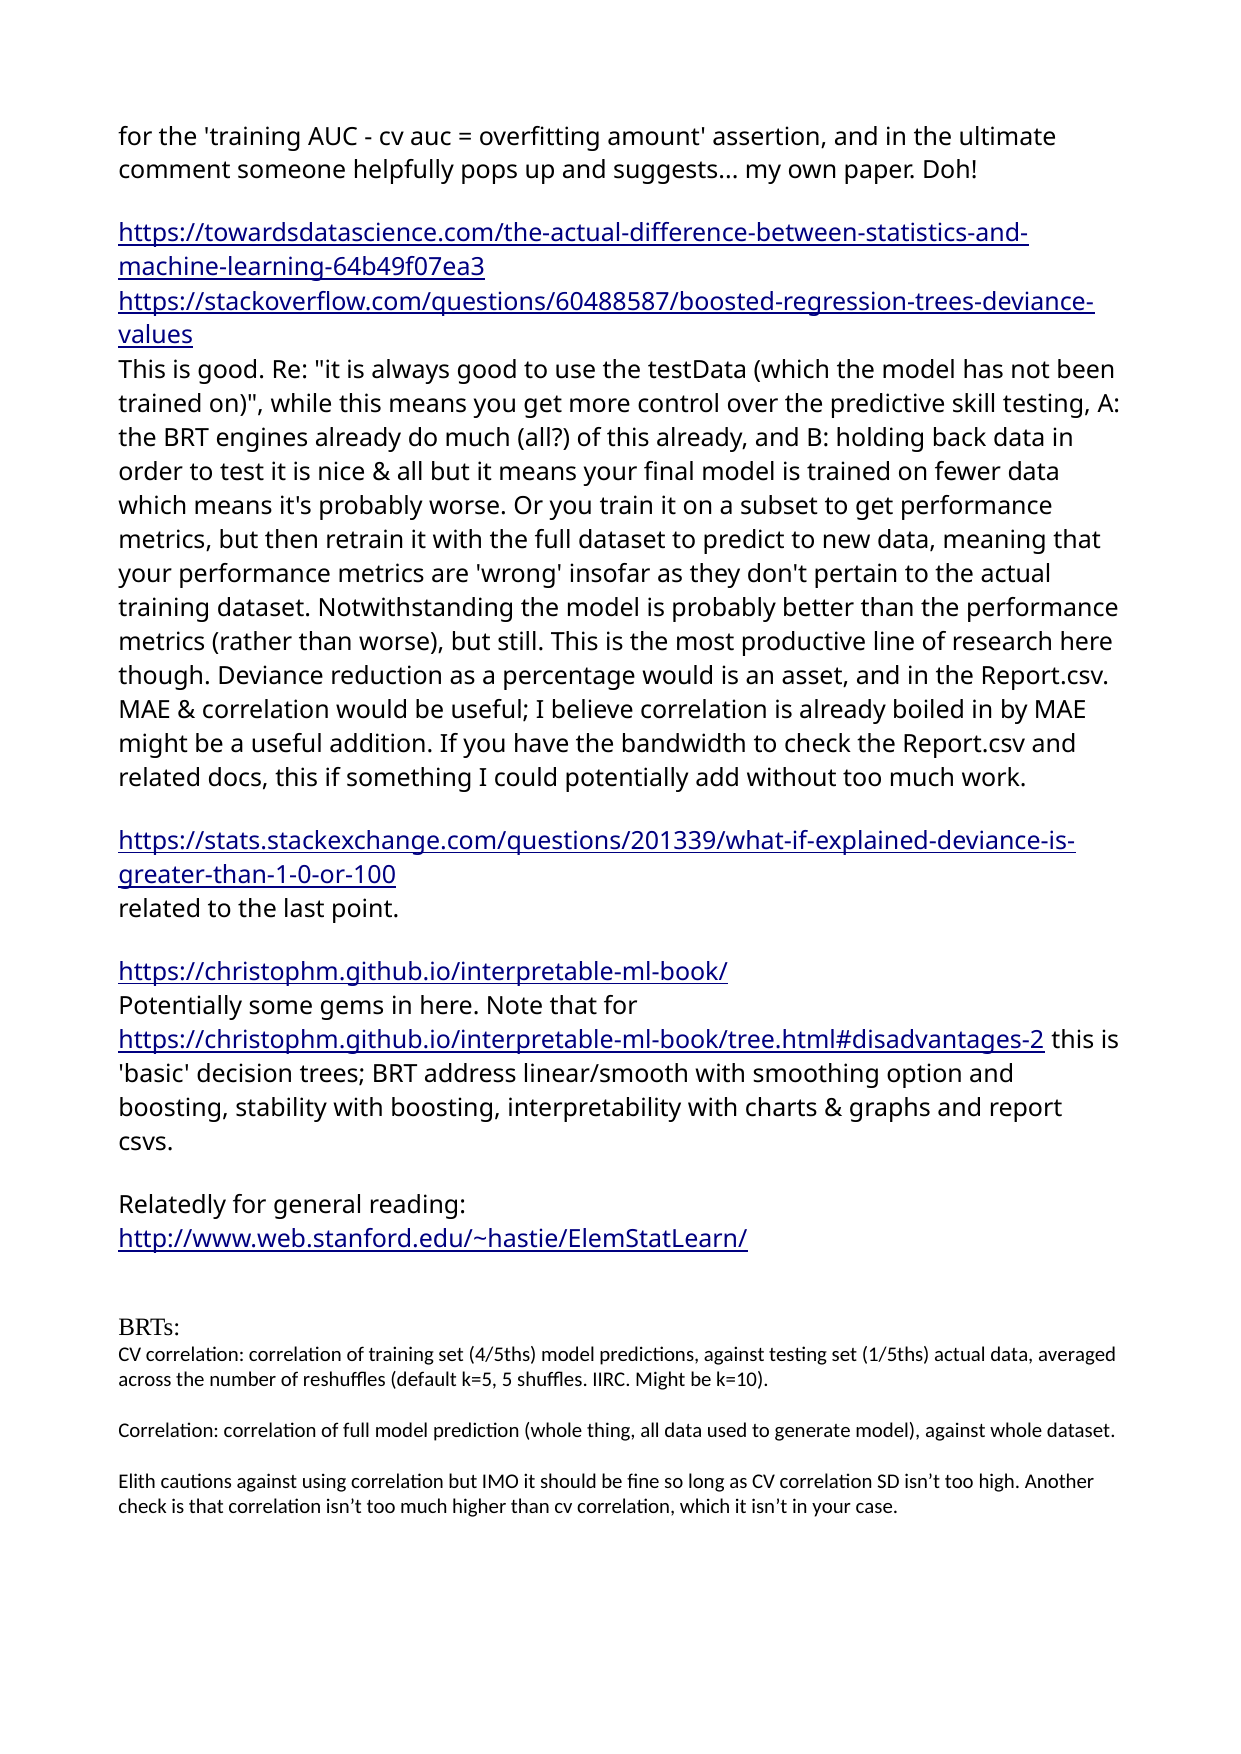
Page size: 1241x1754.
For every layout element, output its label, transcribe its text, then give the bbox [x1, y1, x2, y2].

text Correlation: correlation of full model prediction (whole thing, all data used to generate model), against whole dataset. [118, 1417, 1122, 1443]
text This is good. Re: "it is always good to use the testData (which the model has not been trained on)", while this means you get more control over the predictive skill testing, A: the BRT engines already do much (all?) of this already, and B: holding back data in order to test it is nice & all but it means your final model is trained on fewer data which means it's probably worse. Or you train it on a subset to get performance metrics, but then retrain it with the full dataset to predict to new data, meaning that your performance metrics are 'wrong' insofar as they don't pertain to the actual training dataset. Notwithstanding the model is probably better than the performance metrics (rather than worse), but still. This is the most productive line of research here though. Deviance reduction as a percentage would is an asset, and in the Report.csv. MAE & correlation would be useful; I believe correlation is already boiled in by MAE might be a useful addition. If you have the bandwidth to check the Report.csv and related docs, this if something I could potentially add without too much work. [118, 351, 1122, 794]
text for the 'training AUC - cv auc = overfitting amount' assertion, and in the ultimate comment someone helpfully pops up and suggests... my own paper. Doh! [118, 118, 1122, 186]
text BRTs: [118, 1312, 1122, 1341]
text Potentially some gems in here. Note that for https://christophm.github.io/interpretable-ml-book/tree.html#disadvantages-2 this is 'basic' decision trees; BRT address linear/smooth with smoothing option and boosting, stability with boosting, interpretability with charts & graphs and report csvs. [118, 988, 1122, 1158]
text https://stats.stackexchange.com/questions/201339/what-if-explained-deviance-is-greater-than-1-0-or-100 [118, 823, 1122, 891]
text Elith cautions against using correlation but IMO it should be fine so long as CV correlation SD isn’t too high. Another check is that correlation isn’t too much higher than cv correlation, which it isn’t in your case. [118, 1468, 1122, 1519]
text http://www.web.stanford.edu/~hastie/ElemStatLearn/ [118, 1221, 1122, 1255]
text CV correlation: correlation of training set (4/5ths) model predictions, against testing set (1/5ths) actual data, averaged across the number of reshuffles (default k=5, 5 shuffles. IIRC. Might be k=10). [118, 1341, 1122, 1417]
text Relatedly for general reading: [118, 1187, 1122, 1221]
text https://christophm.github.io/interpretable-ml-book/ [118, 954, 1122, 988]
text https://towardsdatascience.com/the-actual-difference-between-statistics-and-machine-learning-64b49f07ea3 [118, 215, 1122, 283]
text related to the last point. [118, 891, 1122, 925]
text https://stackoverflow.com/questions/60488587/boosted-regression-trees-deviance-values [118, 283, 1122, 351]
